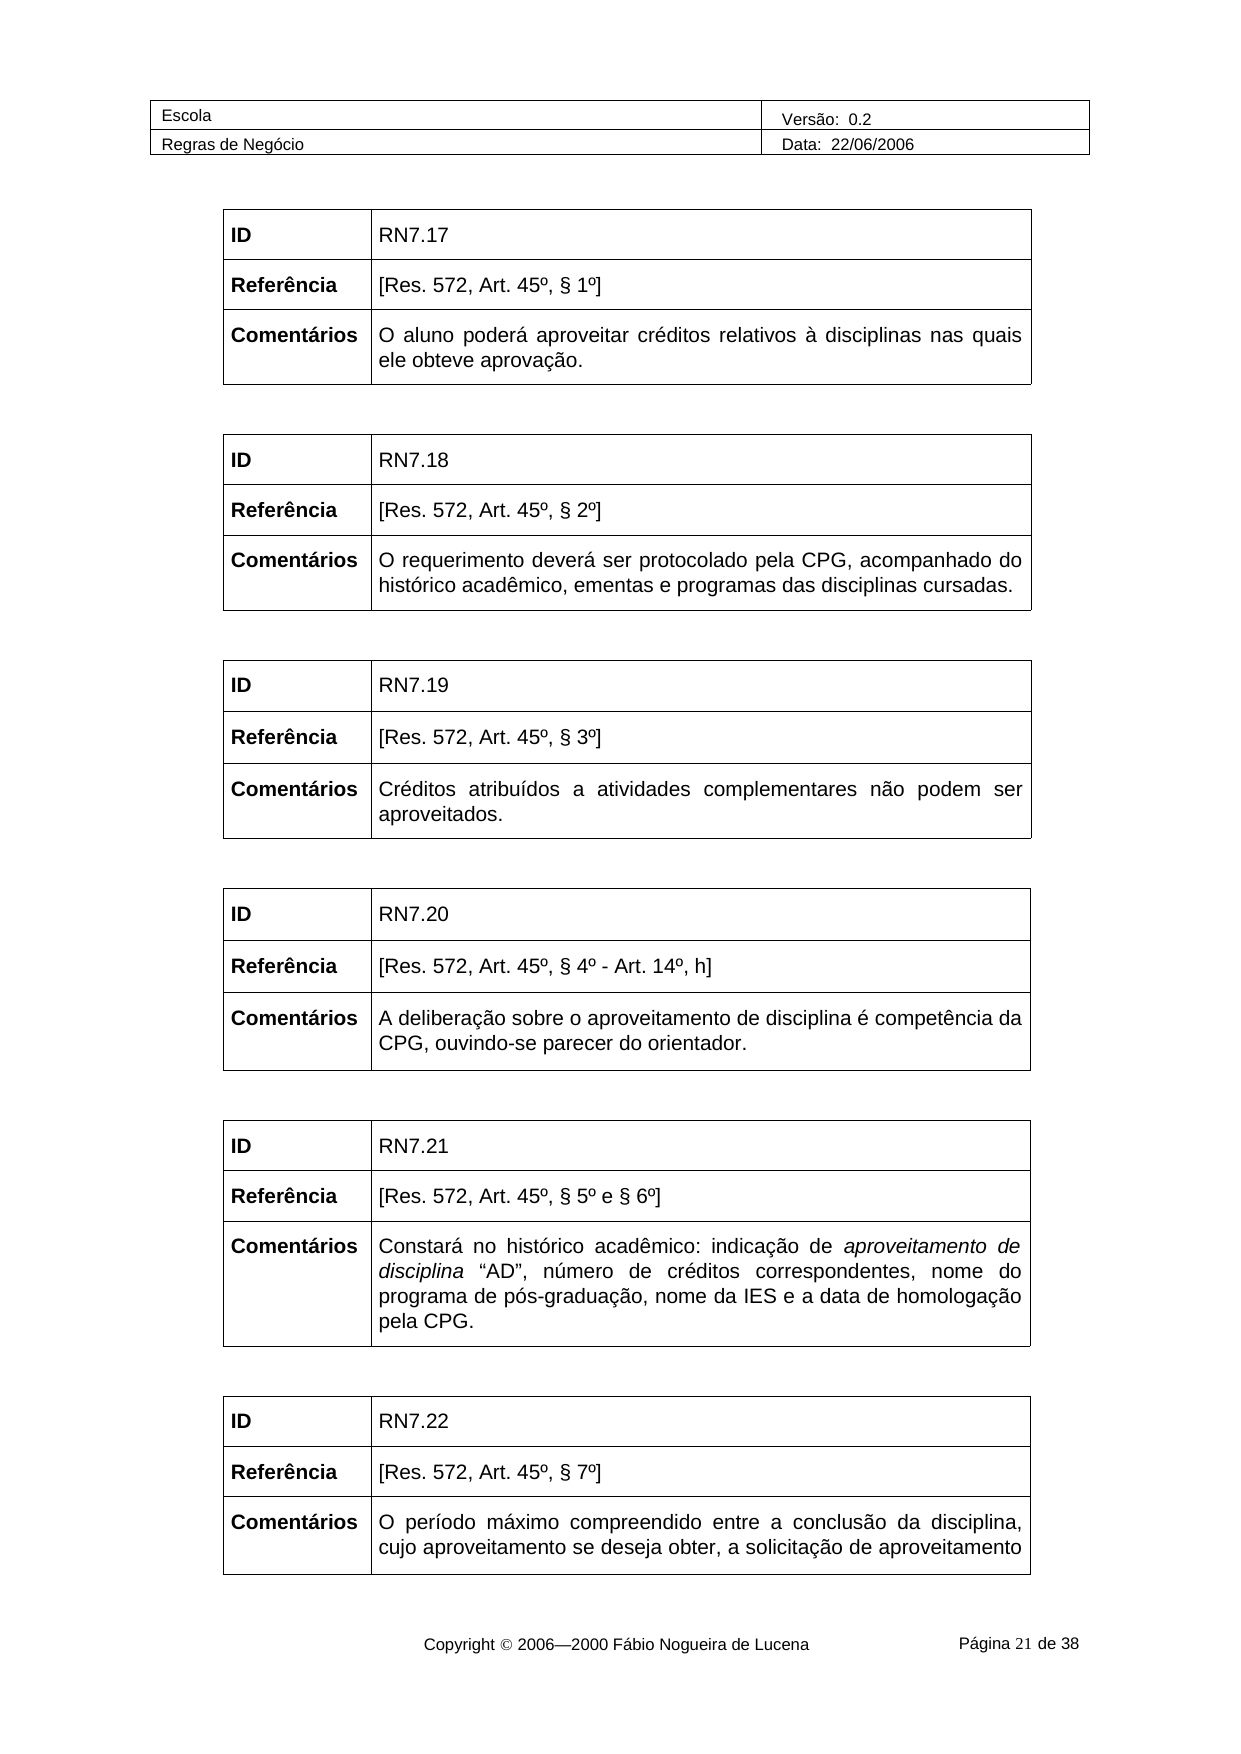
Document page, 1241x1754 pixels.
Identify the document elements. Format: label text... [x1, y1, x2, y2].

table_header RN7.18 [372, 435, 1031, 484]
table_cell Constará no histórico acadêmico: indicação de aproveitamento de disciplina “AD”, número de créditos correspondentes, nome do programa de pós-graduação, nome da IES e a data de homologação pela CPG. [372, 1222, 1030, 1346]
table_cell O período máximo compreendido entre a conclusão da disciplina, cujo aproveitamento se deseja obter, a solicitação de aproveitamento [372, 1497, 1030, 1574]
table_cell A deliberação sobre o aproveitamento de disciplina é competência da CPG, ouvindo-se parecer do orientador. [372, 993, 1030, 1070]
table_header RN7.21 [372, 1121, 1030, 1170]
table_header RN7.19 [372, 661, 1031, 711]
table_cell Comentários [224, 310, 371, 384]
table_cell O requerimento deverá ser protocolado pela CPG, acompanhado do histórico acadêmico, ementas e programas das disciplinas cursadas. [372, 536, 1031, 609]
table_header ID [224, 210, 371, 259]
table_cell Referência [224, 712, 371, 763]
table_header ID [224, 661, 371, 711]
table_cell Referência [224, 1447, 371, 1496]
table_header RN7.22 [372, 1397, 1030, 1446]
table_header ID [224, 1121, 371, 1170]
table_cell [Res. 572, Art. 45º, § 2º] [372, 485, 1031, 534]
table_cell Referência [224, 941, 371, 992]
table_cell [Res. 572, Art. 45º, § 4º - Art. 14º, h] [372, 941, 1030, 992]
table_cell Referência [224, 485, 371, 534]
table_cell Comentários [224, 993, 371, 1070]
table_cell [Res. 572, Art. 45º, § 5º e § 6º] [372, 1171, 1030, 1221]
table_cell Comentários [224, 1497, 371, 1574]
table_cell O aluno poderá aproveitar créditos relativos à disciplinas nas quais ele obteve aprovação. [372, 310, 1031, 384]
table_cell Comentários [224, 764, 371, 838]
table_cell Comentários [224, 536, 371, 609]
table_cell Comentários [224, 1222, 371, 1346]
table_header ID [224, 889, 371, 940]
table_cell [Res. 572, Art. 45º, § 7º] [372, 1447, 1030, 1496]
table_cell [Res. 572, Art. 45º, § 1º] [372, 260, 1031, 309]
table_cell Referência [224, 260, 371, 309]
table_cell [Res. 572, Art. 45º, § 3º] [372, 712, 1031, 763]
table_cell Referência [224, 1171, 371, 1221]
table_header RN7.20 [372, 889, 1030, 940]
table_header ID [224, 1397, 371, 1446]
table_header RN7.17 [372, 210, 1031, 259]
table_cell Créditos atribuídos a atividades complementares não podem ser aproveitados. [372, 764, 1031, 838]
table_header ID [224, 435, 371, 484]
